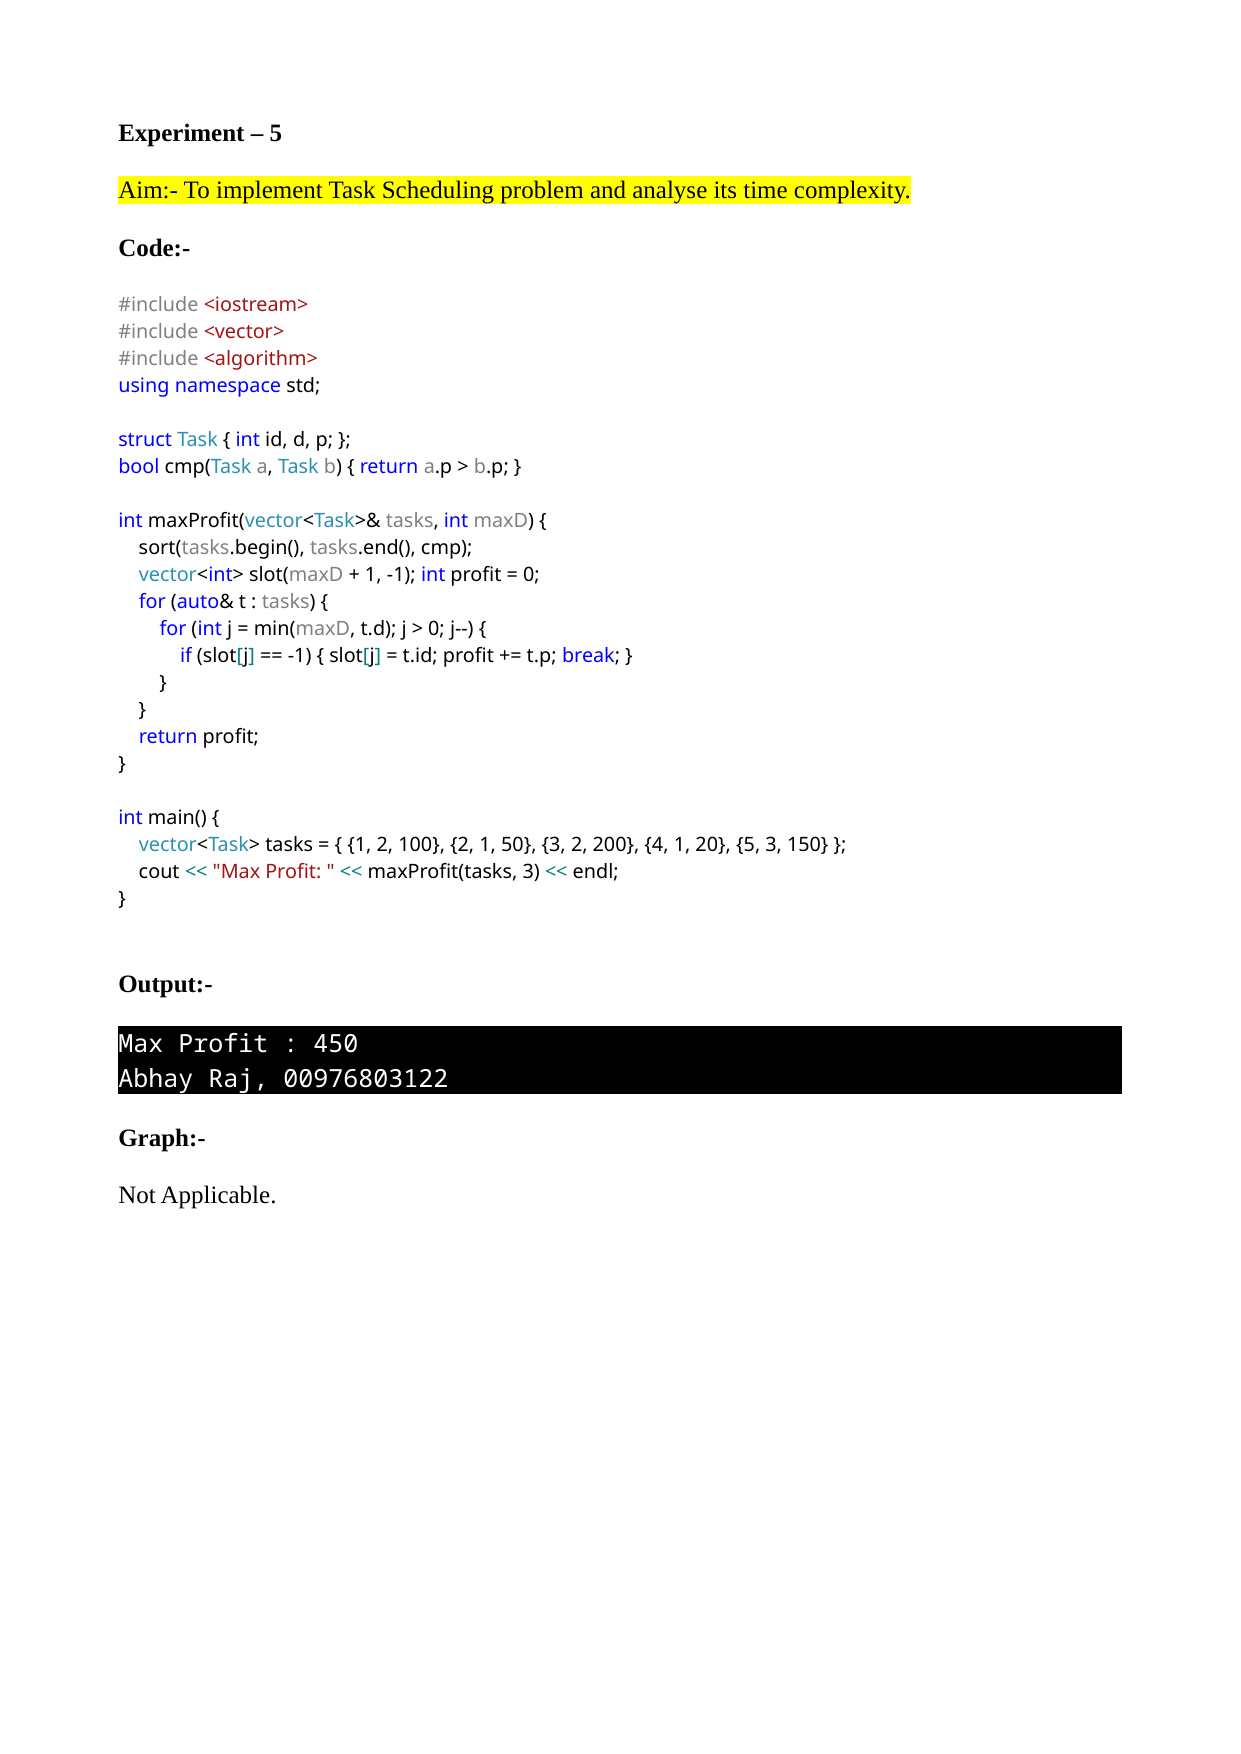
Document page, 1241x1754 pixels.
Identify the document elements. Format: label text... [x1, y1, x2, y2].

text } [118, 884, 1122, 911]
text int main() { [118, 803, 1122, 830]
text vector<Task> tasks = { {1, 2, 100}, {2, 1, 50}, {3, 2, 200}, {4, 1, 20}, {5, 3, 150} }; [118, 830, 1122, 857]
text return profit; [118, 722, 1122, 749]
text } [118, 749, 1122, 776]
text Code:- [118, 233, 1122, 262]
text for (auto& t : tasks) { [118, 587, 1122, 614]
text Aim:- To implement Task Scheduling problem and analyse its time complexity. [118, 176, 1122, 204]
text } [118, 668, 1122, 695]
text #include <iostream> [118, 291, 1122, 318]
text Experiment – 5 [118, 118, 1122, 147]
text Abhay Raj, 00976803122 [118, 1060, 1122, 1094]
text cout << "Max Profit: " << maxProfit(tasks, 3) << endl; [118, 857, 1122, 884]
text if (slot[j] == -1) { slot[j] = t.id; profit += t.p; break; } [118, 641, 1122, 668]
text } [118, 695, 1122, 722]
text #include <algorithm> [118, 344, 1122, 372]
text Graph:- [118, 1123, 1122, 1152]
text Not Applicable. [118, 1181, 1122, 1209]
text Max Profit : 450 [118, 1026, 1122, 1060]
text #include <vector> [118, 318, 1122, 344]
text struct Task { int id, d, p; }; [118, 426, 1122, 452]
text int maxProfit(vector<Task>& tasks, int maxD) { [118, 506, 1122, 533]
text using namespace std; [118, 372, 1122, 398]
text vector<int> slot(maxD + 1, -1); int profit = 0; [118, 560, 1122, 587]
text bool cmp(Task a, Task b) { return a.p > b.p; } [118, 452, 1122, 479]
text for (int j = min(maxD, t.d); j > 0; j--) { [118, 614, 1122, 641]
text Output:- [118, 969, 1122, 997]
text sort(tasks.begin(), tasks.end(), cmp); [118, 533, 1122, 560]
